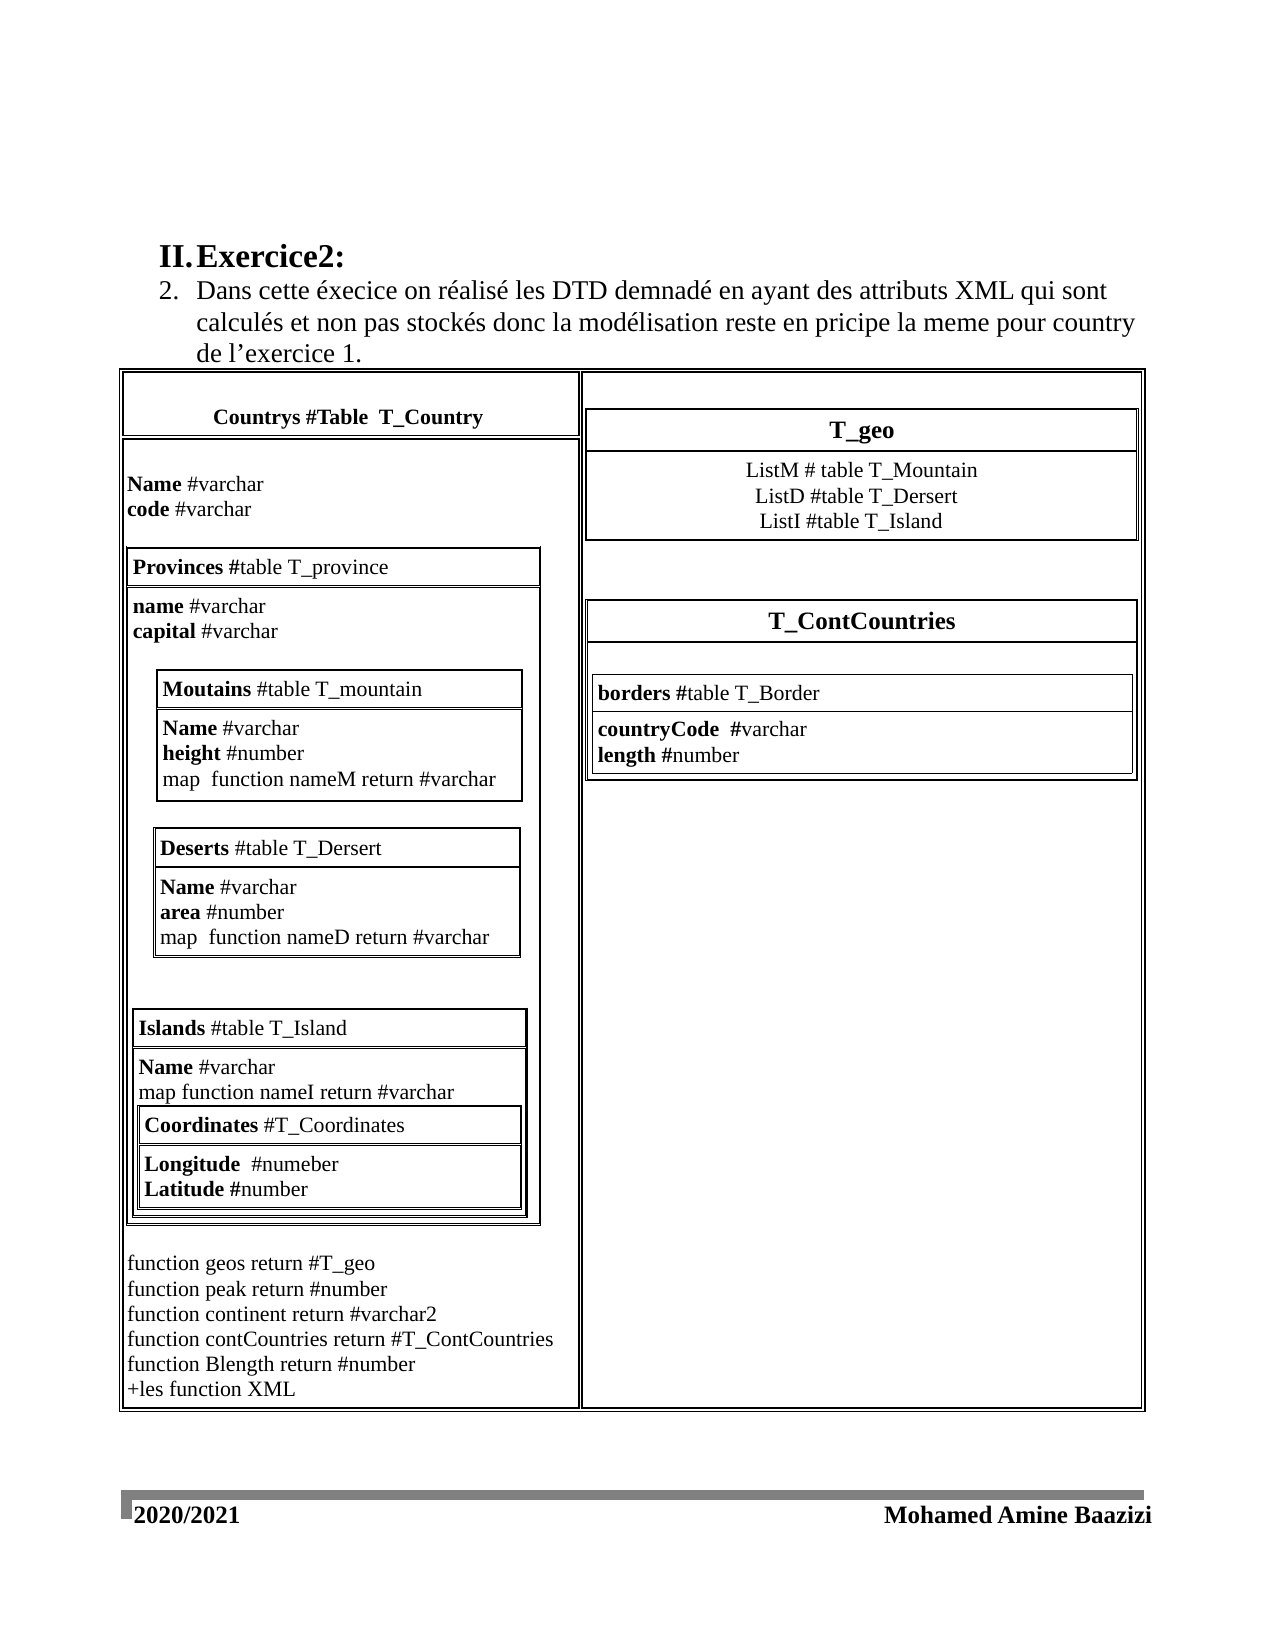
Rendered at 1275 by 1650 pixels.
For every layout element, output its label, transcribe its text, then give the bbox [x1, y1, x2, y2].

table_header Moutains #table T_mountain [158, 671, 521, 707]
table_cell Name #varchar height #number map function nameM return #varchar [158, 710, 521, 800]
table_cell Longitude #numeber Latitude #number [140, 1146, 520, 1207]
table_cell Name #varchar map function nameI return #varchar [134, 1049, 525, 1215]
table_header Countrys #Table T_Country [124, 373, 578, 435]
table_header T_ContCountries [588, 601, 1136, 641]
table_header Coordinates #T_Coordinates [140, 1107, 520, 1143]
table_header Provinces #table T_province [128, 549, 539, 585]
table_cell countryCode #varchar length #number [593, 712, 1132, 772]
list Exercice2: [159, 236, 1154, 274]
table_header [583, 373, 1141, 1407]
table_cell [588, 643, 1136, 778]
table_header Islands #table T_Island [134, 1010, 525, 1046]
table_cell Name #varchar code #varchar function geos return #T_geo function peak return #number function continent return #varchar2 function contCountries return #T_ContCountries function Blength return #number +les function XML [124, 440, 578, 1407]
list Dans cette éxecice on réalisé les DTD demnadé en ayant des attributs XML qui sont calculés et non pas stockés donc la modélisation reste en pricipe la meme pour country de l’exercice 1. [159, 274, 1154, 368]
table_header Deserts #table T_Dersert [156, 829, 519, 866]
table_cell Name #varchar area #number map function nameD return #varchar [156, 868, 519, 955]
table_header borders #table T_Border [593, 675, 1132, 711]
table_cell ListM # table T_Mountain ListD #table T_Dersert ListI #table T_Island [587, 452, 1136, 539]
table_cell name #varchar capital #varchar [128, 588, 539, 1223]
table_header T_geo [587, 410, 1136, 450]
